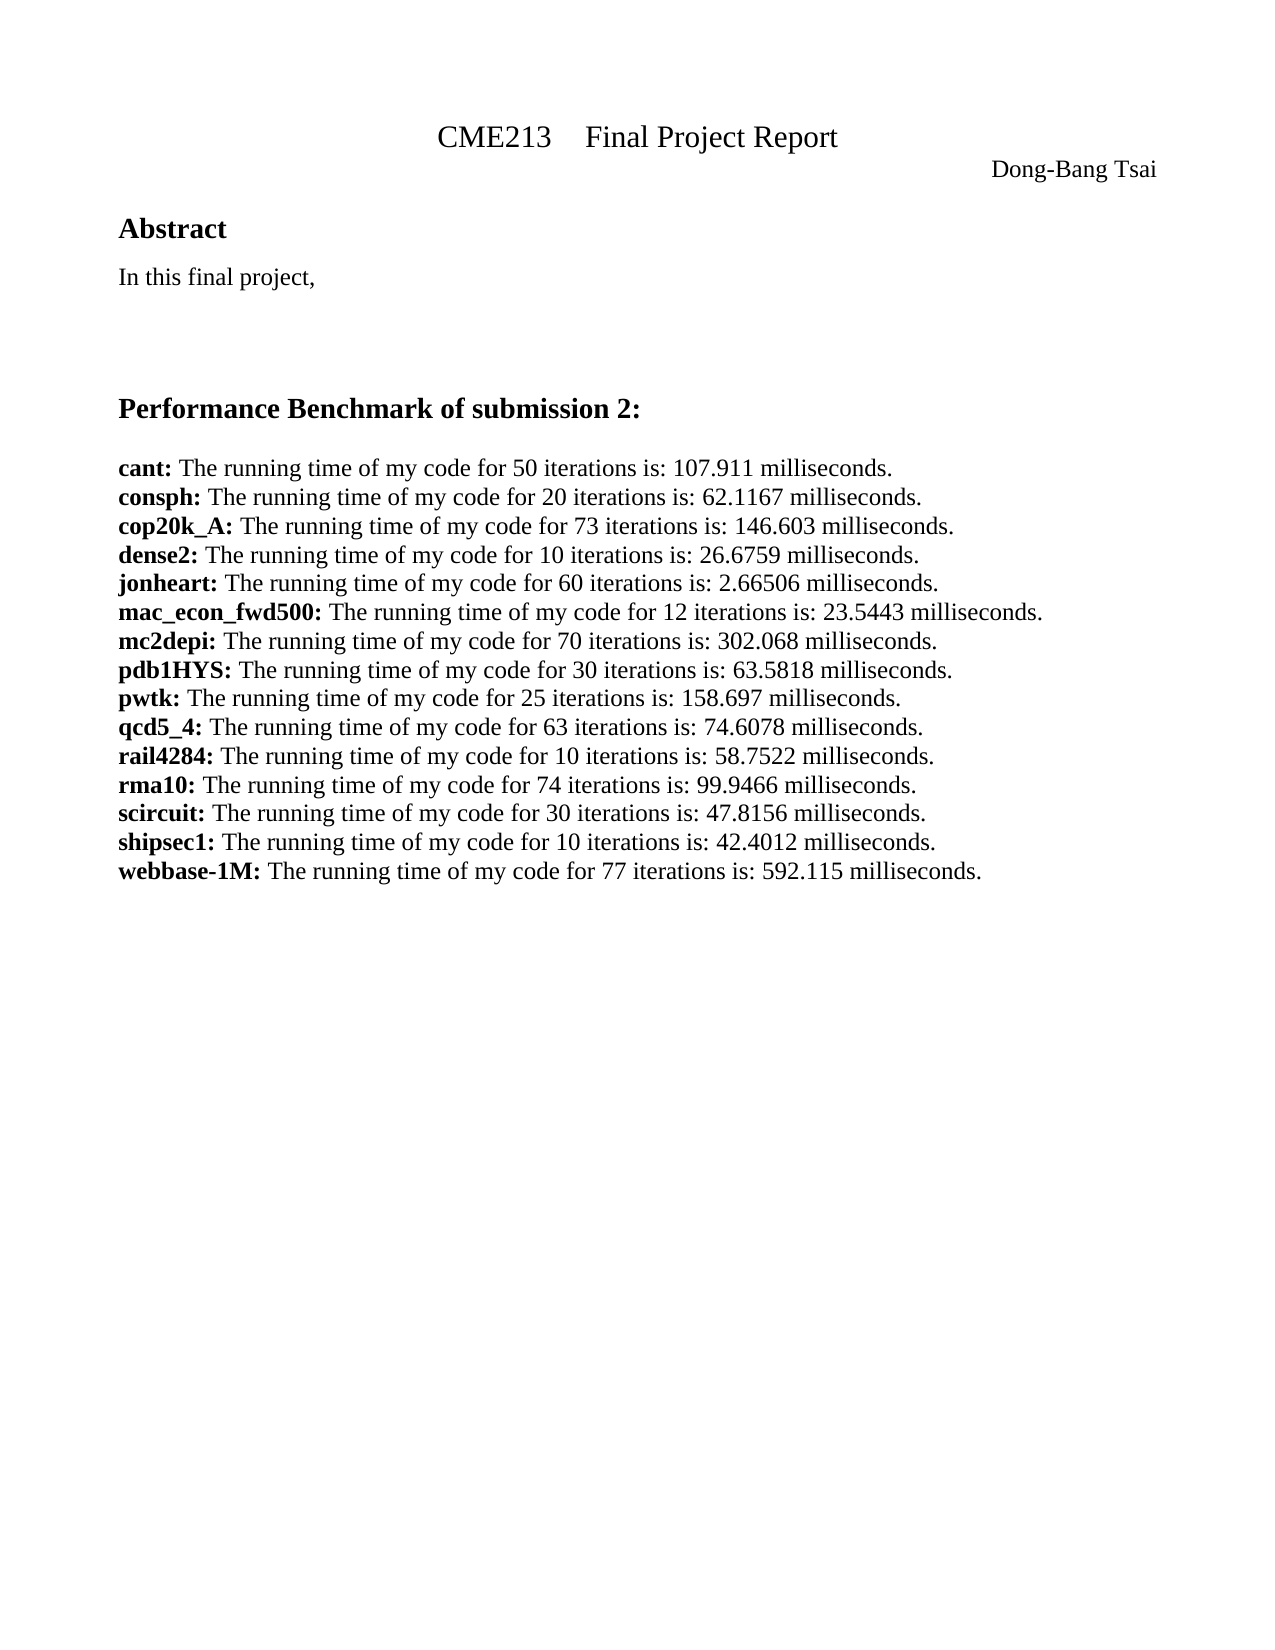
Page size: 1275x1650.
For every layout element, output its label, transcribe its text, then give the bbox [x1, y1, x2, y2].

text cant: The running time of my code for 50 iterations is: 107.911 milliseconds. [118, 453, 1157, 482]
text mac_econ_fwd500: The running time of my code for 12 iterations is: 23.5443 milliseconds. [118, 597, 1157, 626]
text pdb1HYS: The running time of my code for 30 iterations is: 63.5818 milliseconds. [118, 655, 1157, 683]
text mc2depi: The running time of my code for 70 iterations is: 302.068 milliseconds. [118, 626, 1157, 655]
text qcd5_4: The running time of my code for 63 iterations is: 74.6078 milliseconds. [118, 712, 1157, 741]
text Performance Benchmark of submission 2: [118, 391, 1157, 425]
text dense2: The running time of my code for 10 iterations is: 26.6759 milliseconds. [118, 540, 1157, 568]
text shipsec1: The running time of my code for 10 iterations is: 42.4012 milliseconds. [118, 827, 1157, 856]
text In this final project, [118, 262, 1157, 291]
text rail4284: The running time of my code for 10 iterations is: 58.7522 milliseconds. [118, 741, 1157, 770]
text CME213 Final Project Report [118, 118, 1157, 154]
text scircuit: The running time of my code for 30 iterations is: 47.8156 milliseconds. [118, 798, 1157, 827]
text jonheart: The running time of my code for 60 iterations is: 2.66506 milliseconds. [118, 568, 1157, 597]
text rma10: The running time of my code for 74 iterations is: 99.9466 milliseconds. [118, 770, 1157, 798]
text pwtk: The running time of my code for 25 iterations is: 158.697 milliseconds. [118, 683, 1157, 712]
text consph: The running time of my code for 20 iterations is: 62.1167 milliseconds. [118, 482, 1157, 511]
text cop20k_A: The running time of my code for 73 iterations is: 146.603 milliseconds. [118, 511, 1157, 540]
text Abstract [118, 212, 1157, 245]
text webbase-1M: The running time of my code for 77 iterations is: 592.115 milliseconds. [118, 856, 1157, 885]
text Dong-Bang Tsai [118, 154, 1157, 183]
